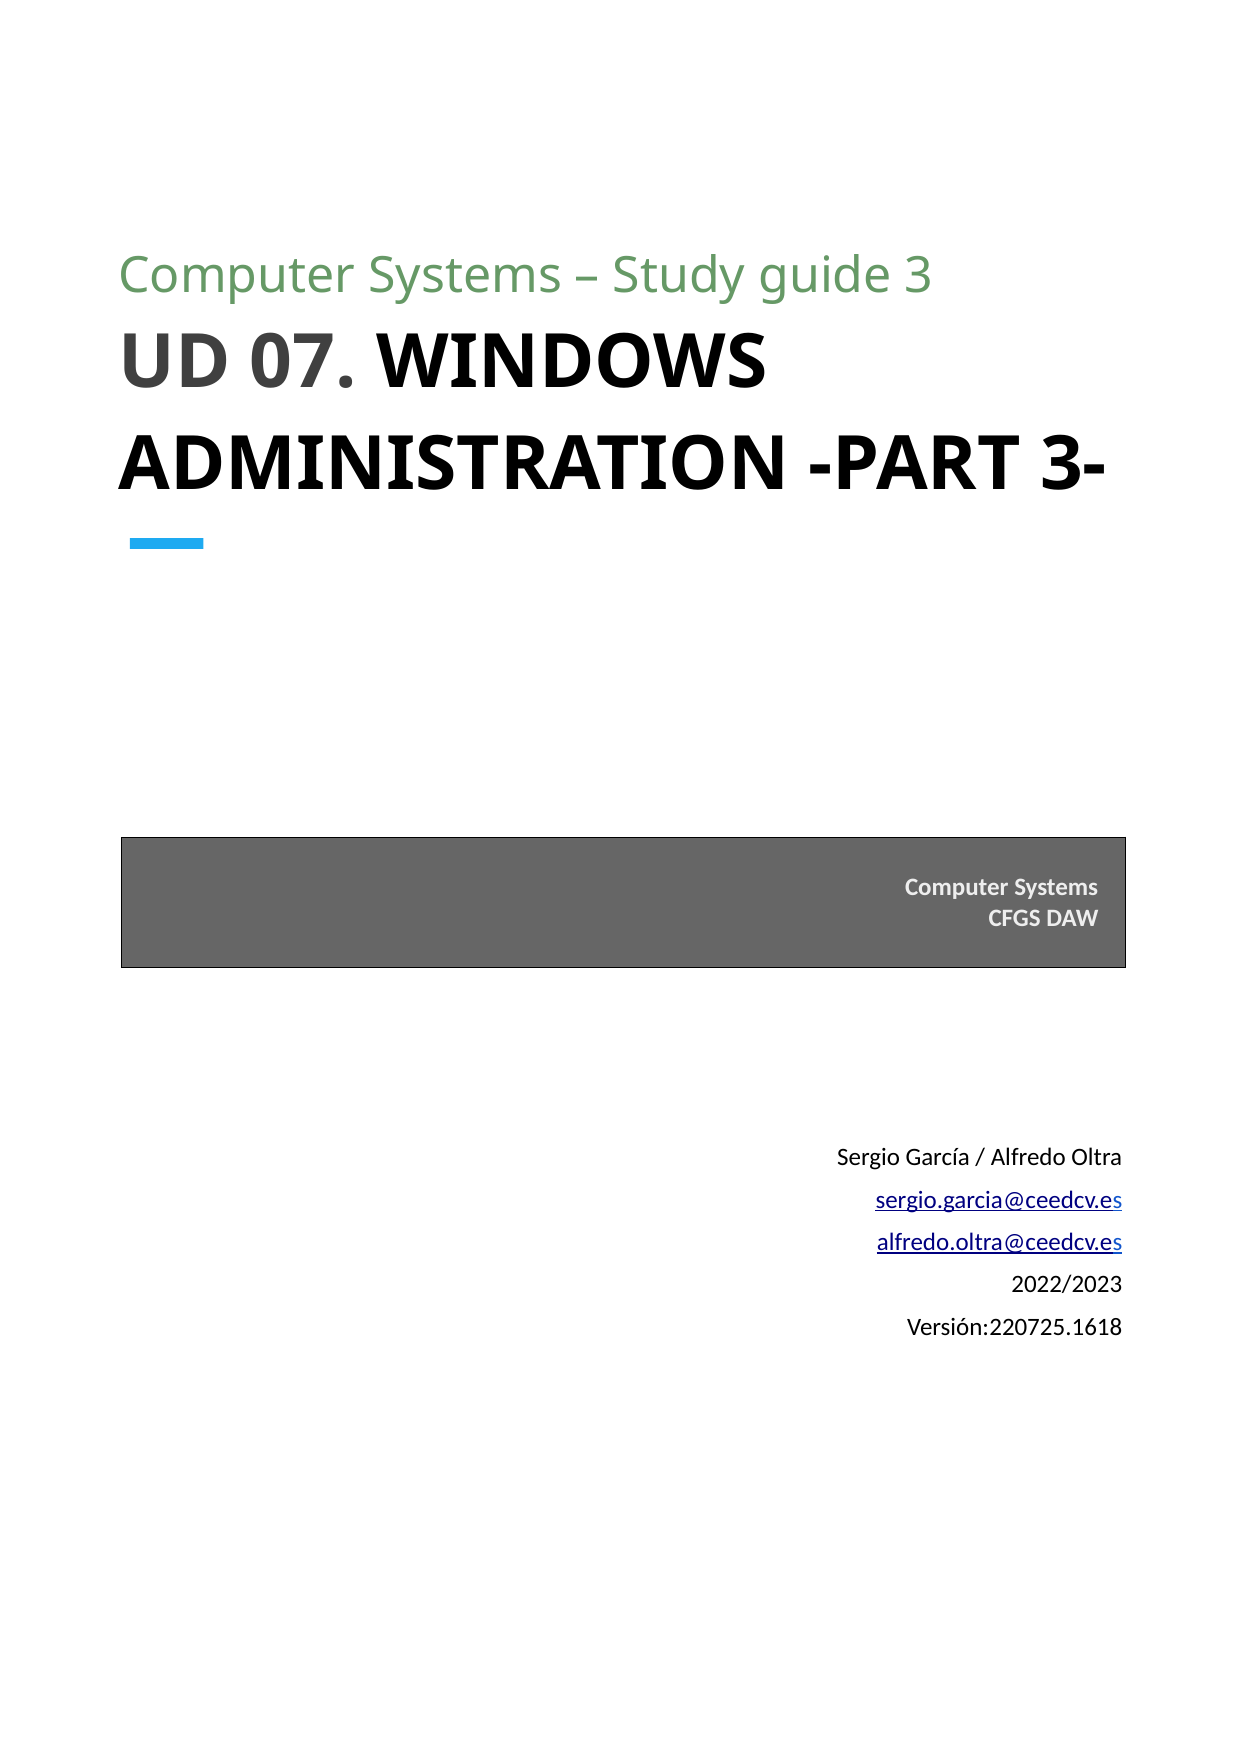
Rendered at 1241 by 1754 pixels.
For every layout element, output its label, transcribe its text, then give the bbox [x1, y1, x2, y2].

text Sergio García / Alfredo Oltra [231, 1141, 1122, 1172]
picture [129, 538, 204, 549]
text Computer Systems [125, 871, 1098, 902]
text Versión:220725.1618 [118, 1311, 1122, 1341]
text alfredo.oltra@ceedcv.es [231, 1226, 1122, 1257]
text 2022/2023 [118, 1268, 1122, 1299]
text sergio.garcia@ceedcv.es [231, 1184, 1122, 1214]
text Computer Systems – Study guide 3 UD 07. Windows administration -Part 3- [118, 239, 1122, 512]
text CFGS DAW [125, 902, 1098, 932]
